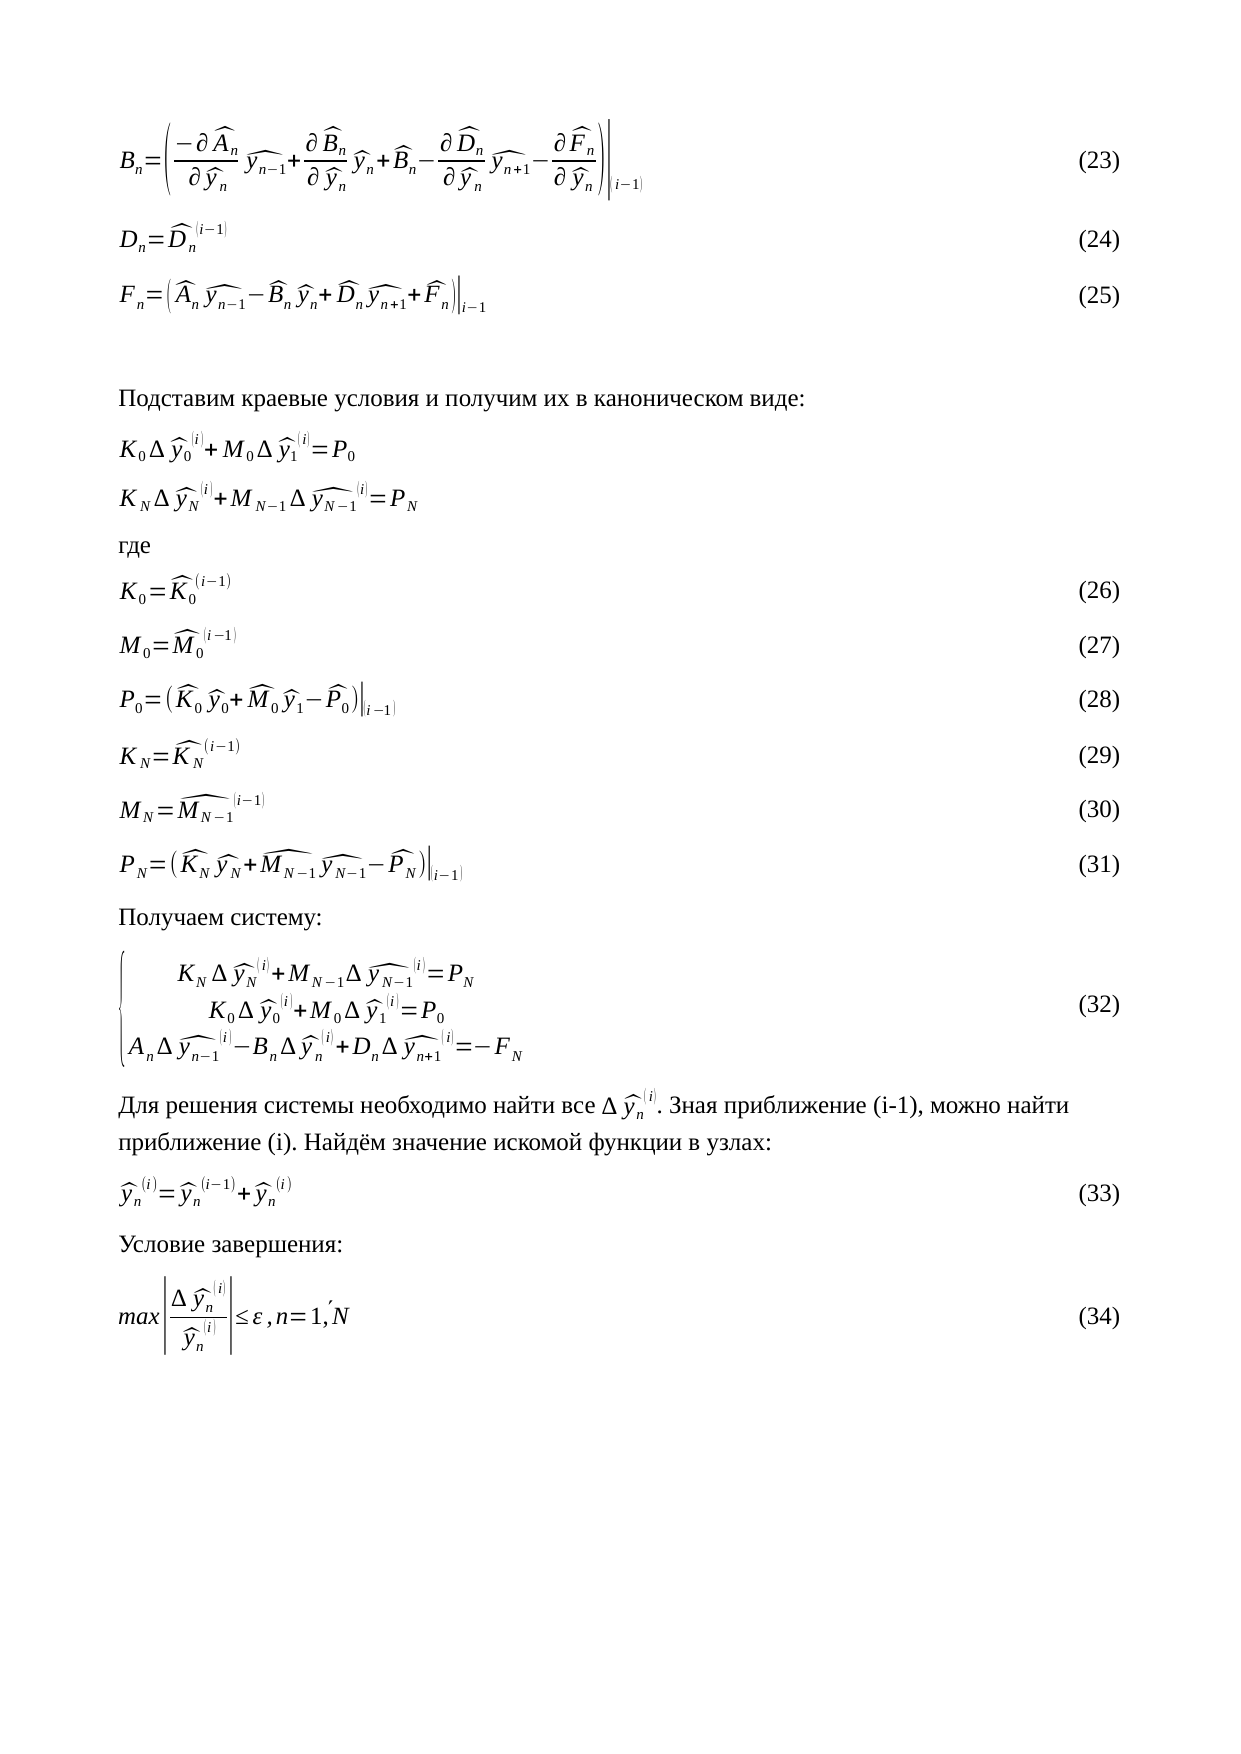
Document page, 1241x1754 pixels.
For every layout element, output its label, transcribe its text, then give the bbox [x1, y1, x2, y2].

text Подставим краевые условия и получим их в каноническом виде: [118, 383, 1122, 412]
text (31) [118, 846, 1122, 883]
text (26) [118, 573, 1122, 608]
text (34) [118, 1277, 1122, 1358]
text Получаем систему: [118, 902, 1122, 931]
text (33) [118, 1175, 1122, 1210]
text (32) [118, 950, 1122, 1069]
text (27) [118, 627, 1122, 662]
text (23) [118, 118, 1122, 202]
text (28) [118, 681, 1122, 719]
text (30) [118, 792, 1122, 827]
text (24) [118, 221, 1122, 256]
text Условие завершения: [118, 1229, 1122, 1258]
text (25) [118, 275, 1122, 316]
text (29) [118, 738, 1122, 773]
text где [118, 530, 1122, 558]
text Для решения системы необходимо найти все . Зная приближение (i-1), можно найти приближение (i). Найдём значение искомой функции в узлах: [118, 1088, 1122, 1156]
